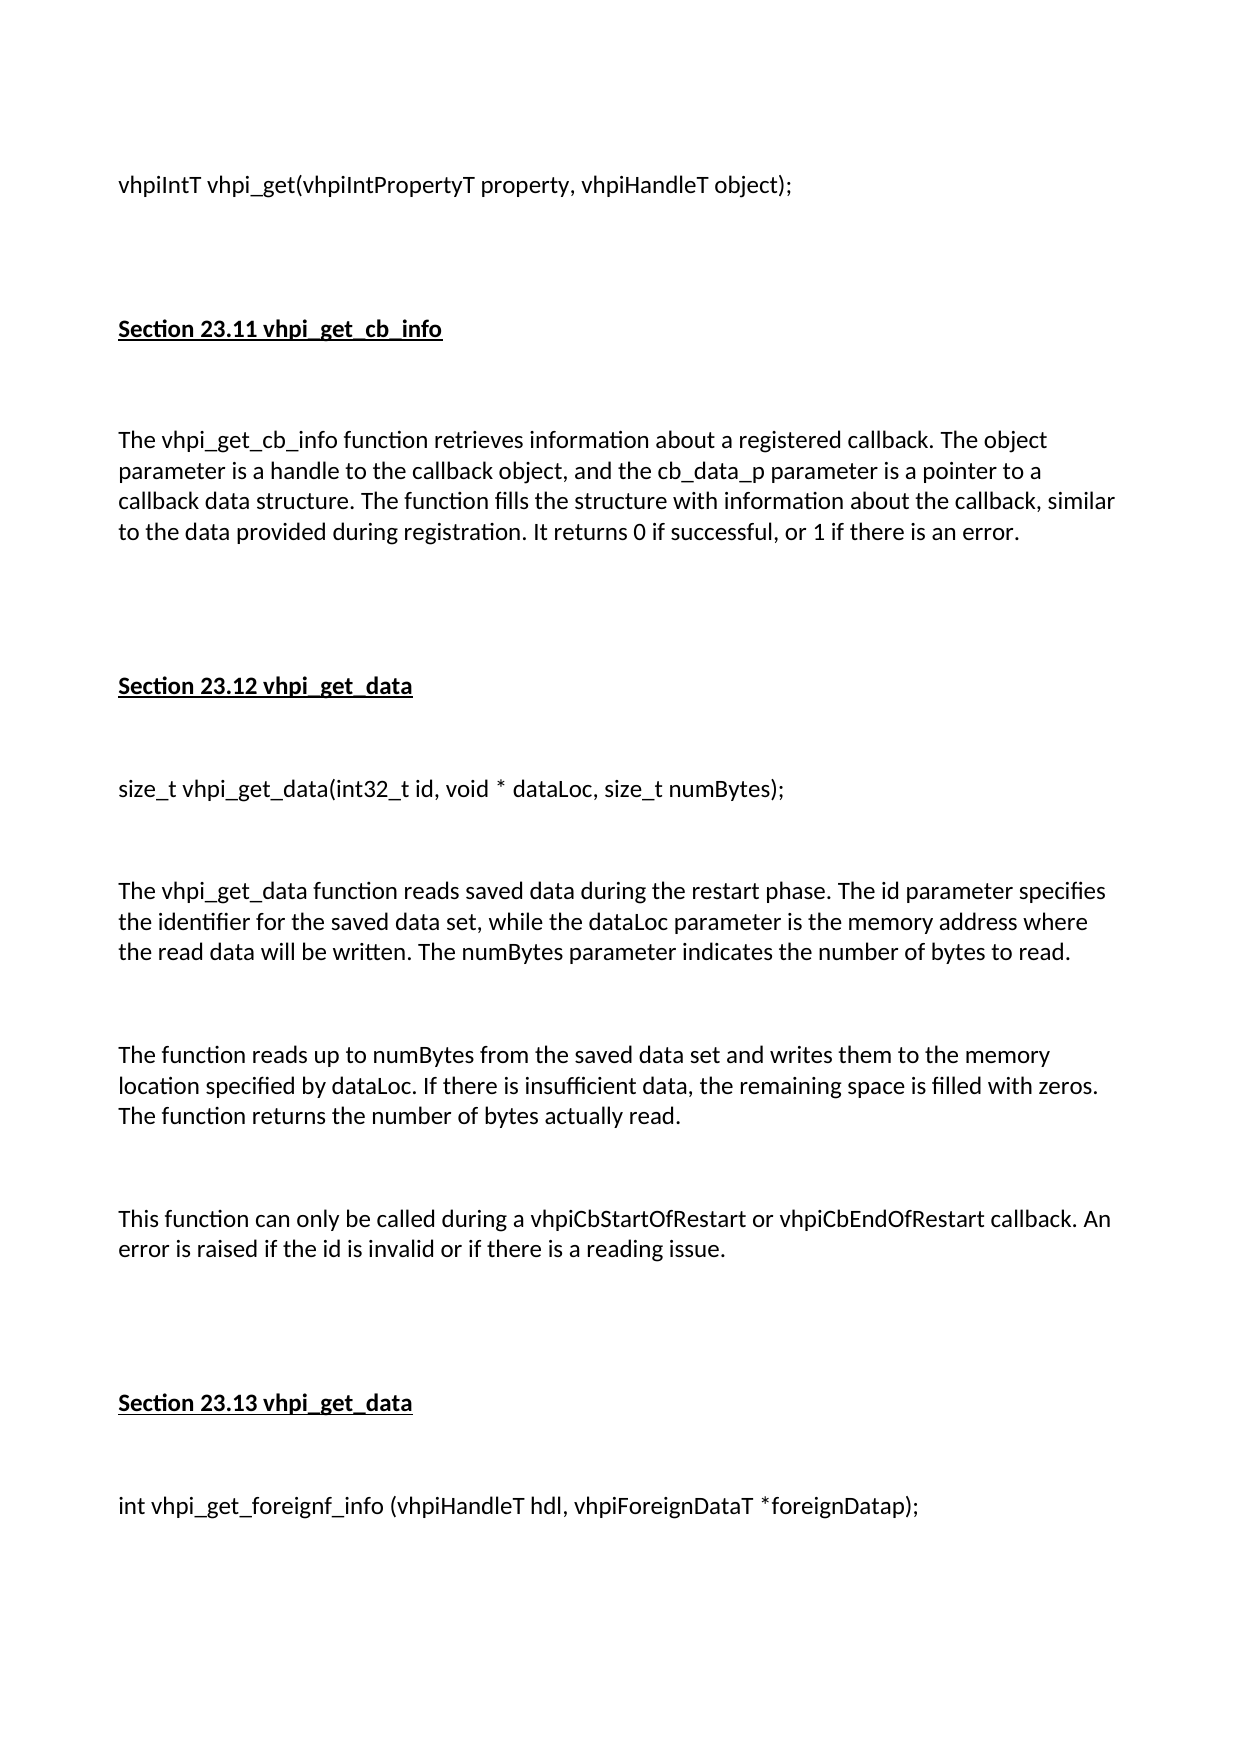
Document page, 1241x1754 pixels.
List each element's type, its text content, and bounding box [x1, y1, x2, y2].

text Section 23.11 vhpi_get_cb_info [118, 313, 1122, 344]
text vhpiIntT vhpi_get(vhpiIntPropertyT property, vhpiHandleT object); [118, 169, 1122, 200]
text This function can only be called during a vhpiCbStartOfRestart or vhpiCbEndOfRestart callback. An error is raised if the id is invalid or if there is a reading issue. [118, 1203, 1122, 1264]
text Section 23.12 vhpi_get_data [118, 670, 1122, 701]
text int vhpi_get_foreignf_info (vhpiHandleT hdl, vhpiForeignDataT *foreignDatap); [118, 1490, 1122, 1521]
text Section 23.13 vhpi_get_data [118, 1388, 1122, 1418]
text The vhpi_get_cb_info function retrieves information about a registered callback. The object parameter is a handle to the callback object, and the cb_data_p parameter is a pointer to a callback data structure. The function fills the structure with information about the callback, similar to the data provided during registration. It returns 0 if successful, or 1 if there is an error. [118, 424, 1122, 547]
text The vhpi_get_data function reads saved data during the restart phase. The id parameter specifies the identifier for the saved data set, while the dataLoc parameter is the memory address where the read data will be written. The numBytes parameter indicates the number of bytes to read. [118, 876, 1122, 967]
text size_t vhpi_get_data(int32_t id, void * dataLoc, size_t numBytes); [118, 773, 1122, 803]
text The function reads up to numBytes from the saved data set and writes them to the memory location specified by dataLoc. If there is insufficient data, the remaining space is filled with zeros. The function returns the number of bytes actually read. [118, 1039, 1122, 1131]
